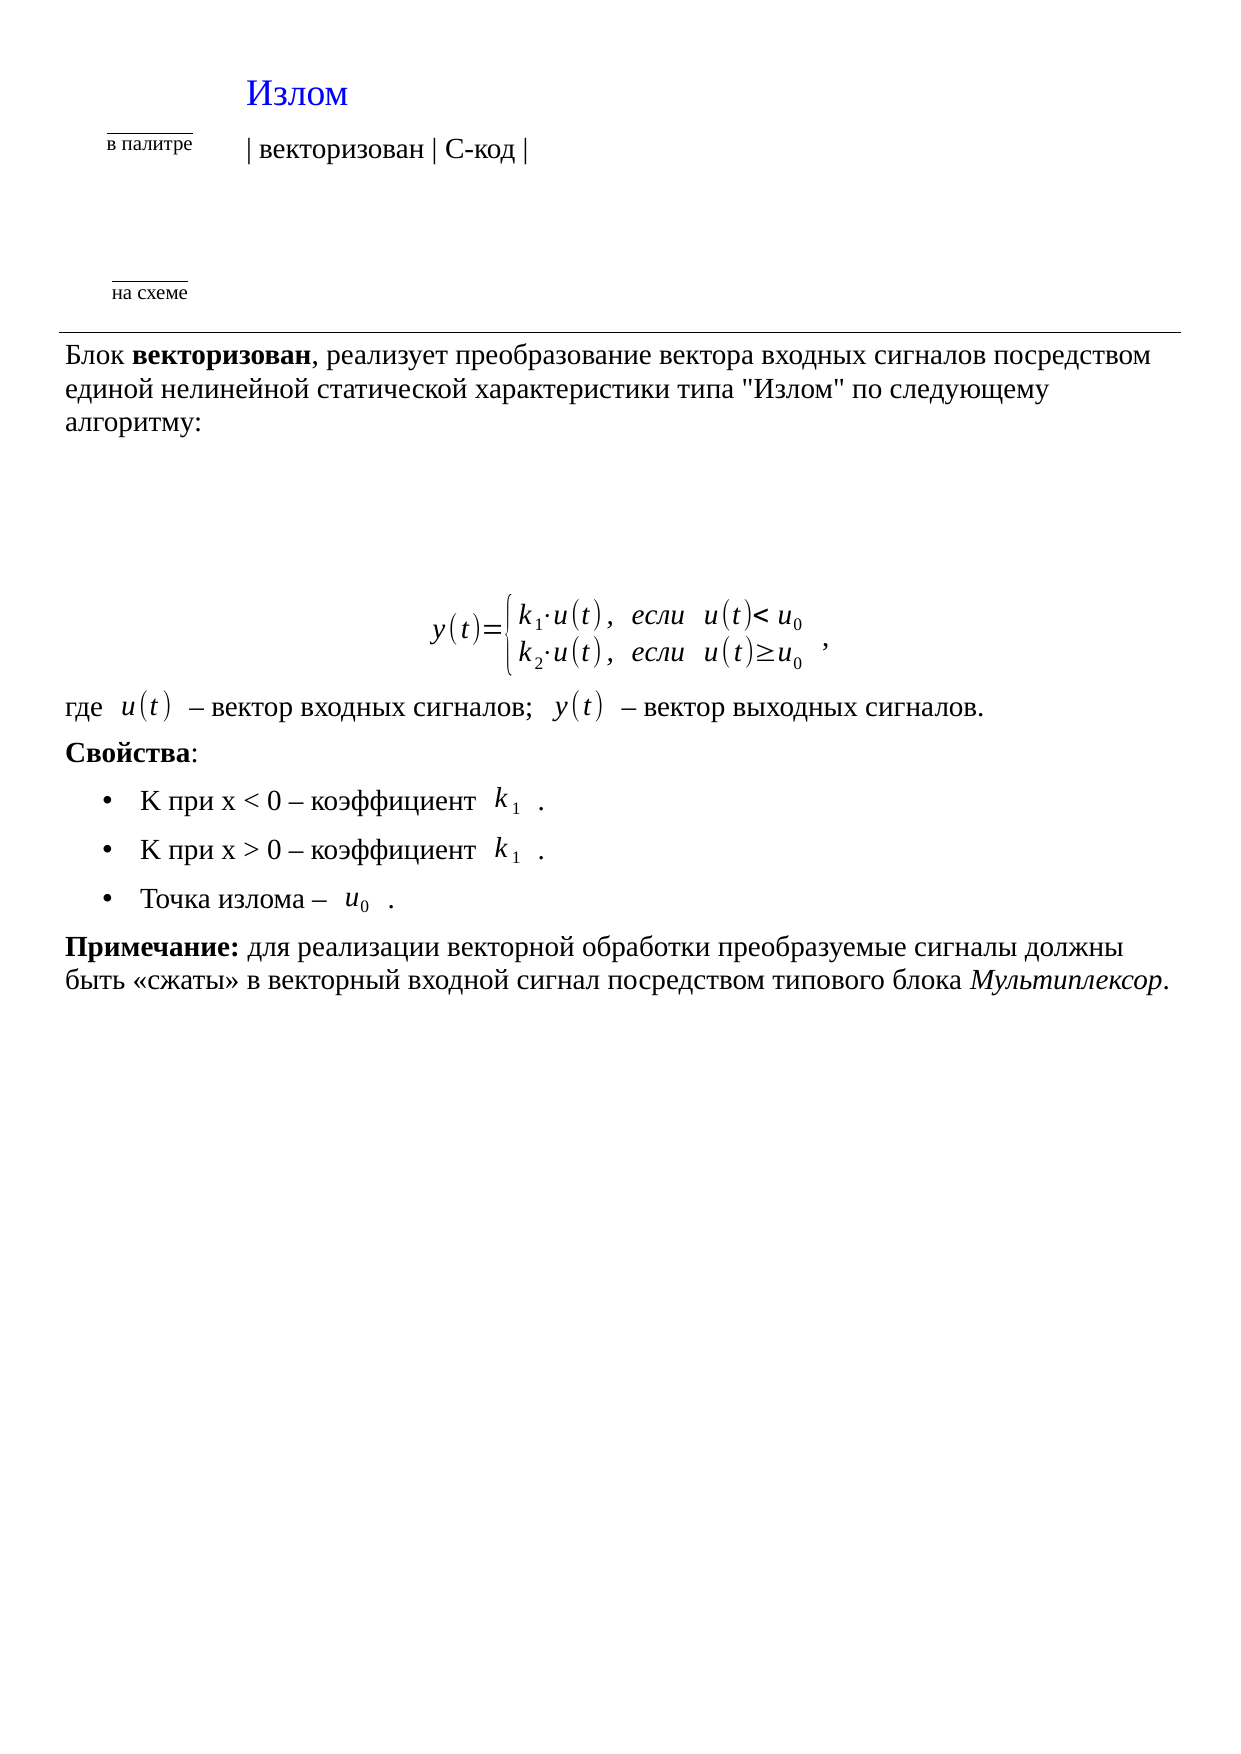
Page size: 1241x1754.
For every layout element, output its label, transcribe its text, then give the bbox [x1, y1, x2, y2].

table_cell [59, 183, 240, 274]
table_cell | векторизован | C-код | [240, 125, 1181, 183]
table_header [59, 59, 240, 125]
table_cell Блок векторизован, реализует преобразование вектора входных сигналов посредством единой нелинейной статической характеристики типа "Излом" по следующему алгоритму: , где– вектор входных сигналов;– вектор выходных сигналов. Свойства: K при x < 0 – коэффициент. K при x > 0 – коэффициент. Точка излома –. Примечание: для реализации векторной обработки преобразуемые сигналы должны быть «сжаты» в векторный входной сигнал посредством типового блока Мультиплексор. [59, 333, 1181, 1014]
table_cell на схеме [59, 274, 240, 332]
table_cell [240, 274, 1181, 332]
table_cell [240, 183, 1181, 274]
table_cell в палитре [59, 125, 240, 183]
table_header Излом [240, 59, 1181, 125]
